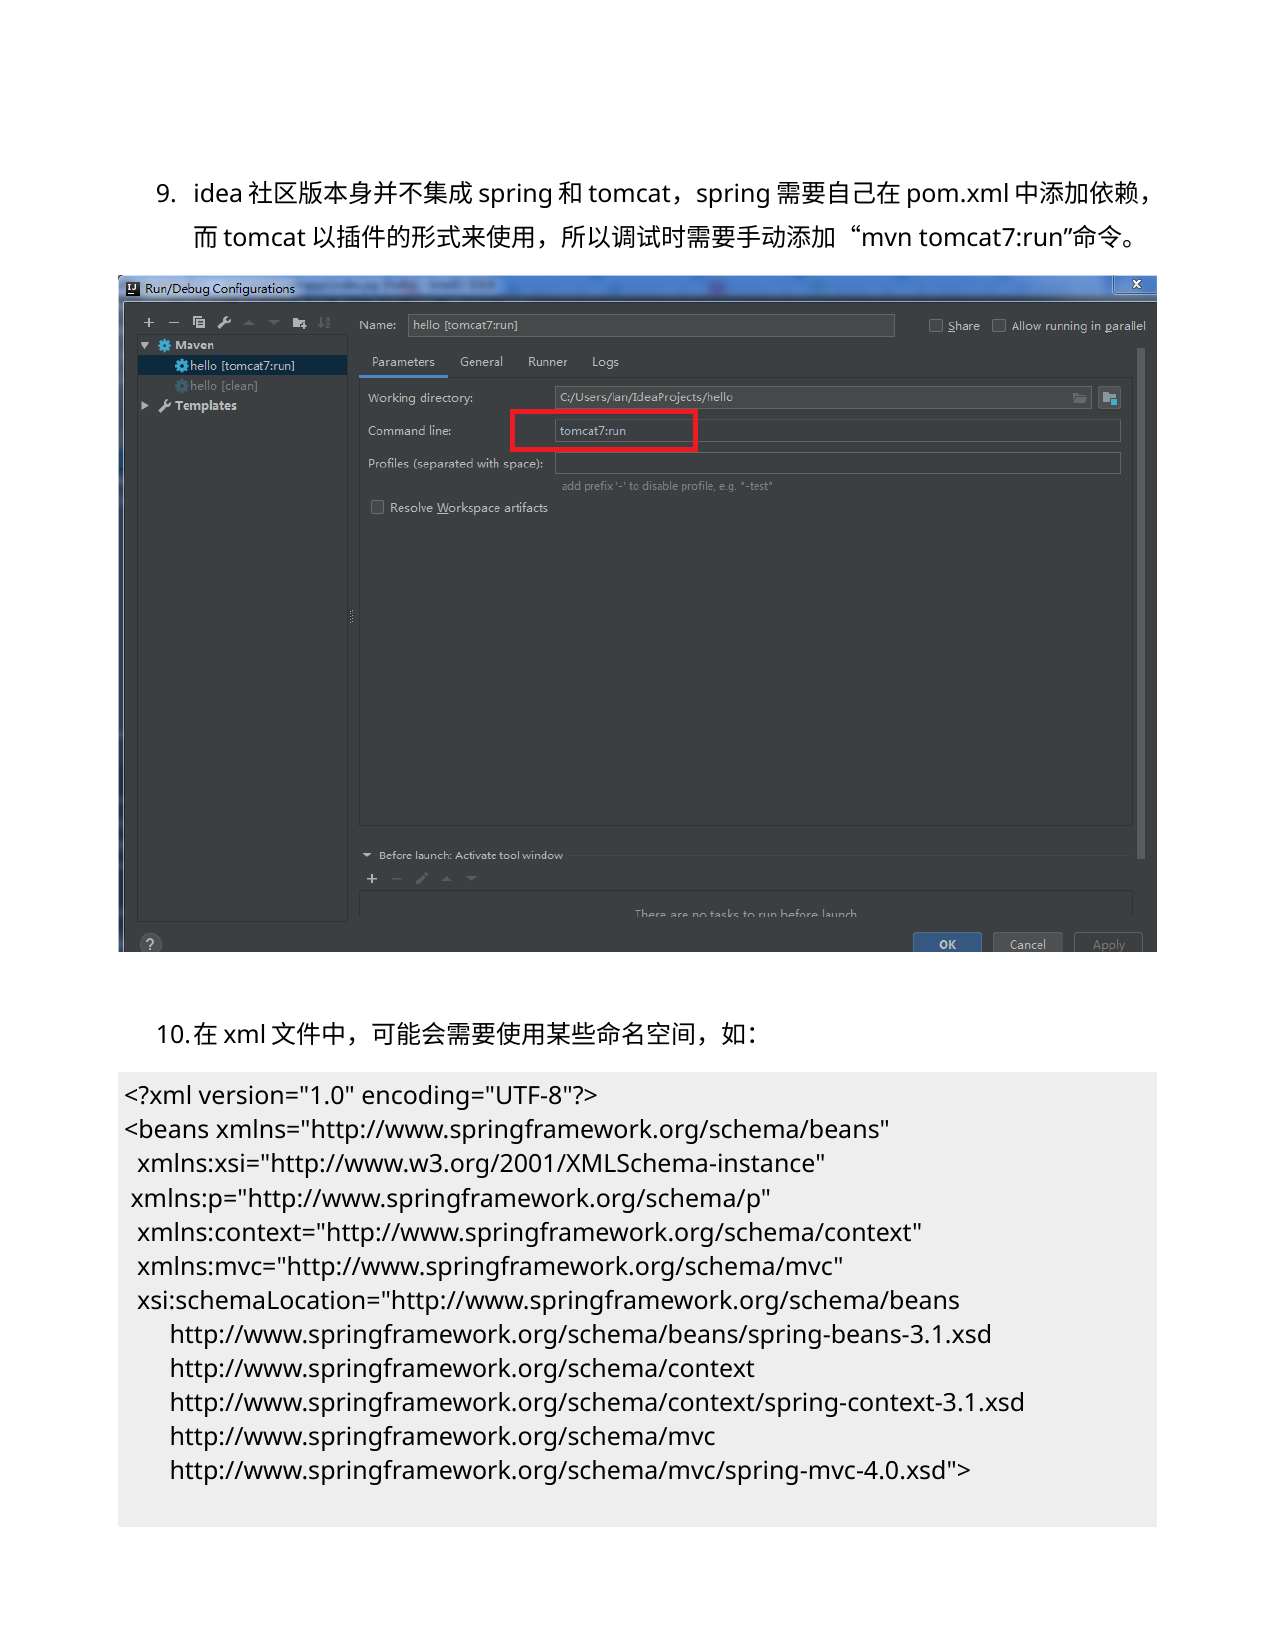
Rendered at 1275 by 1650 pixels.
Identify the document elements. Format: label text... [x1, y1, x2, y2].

list idea社区版本身并不集成spring和tomcat，spring需要自己在pom.xml中添加依赖，而tomcat以插件的形式来使用，所以调试时需要手动添加“mvn tomcat7:run”命令。 [156, 173, 1157, 253]
picture [118, 275, 1157, 952]
list 在xml文件中，可能会需要使用某些命名空间，如： [156, 1014, 1157, 1051]
table_header <?xml version="1.0" encoding="UTF-8"?> <beans xmlns="http://www.springframework.org/schema/beans" xmlns:xsi="http://www.w3.org/2001/XMLSchema-instance" xmlns:p="http://www.springframework.org/schema/p" xmlns:context="http://www.springframework.org/schema/context" xmlns:mvc="http://www.springframework.org/schema/mvc" xsi:schemaLocation="http://www.springframework.org/schema/beans http://www.springframework.org/schema/beans/spring-beans-3.1.xsd http://www.springframework.org/schema/context http://www.springframework.org/schema/context/spring-context-3.1.xsd http://www.springframework.org/schema/mvc http://www.springframework.org/schema/mvc/spring-mvc-4.0.xsd"> [118, 1072, 1157, 1527]
